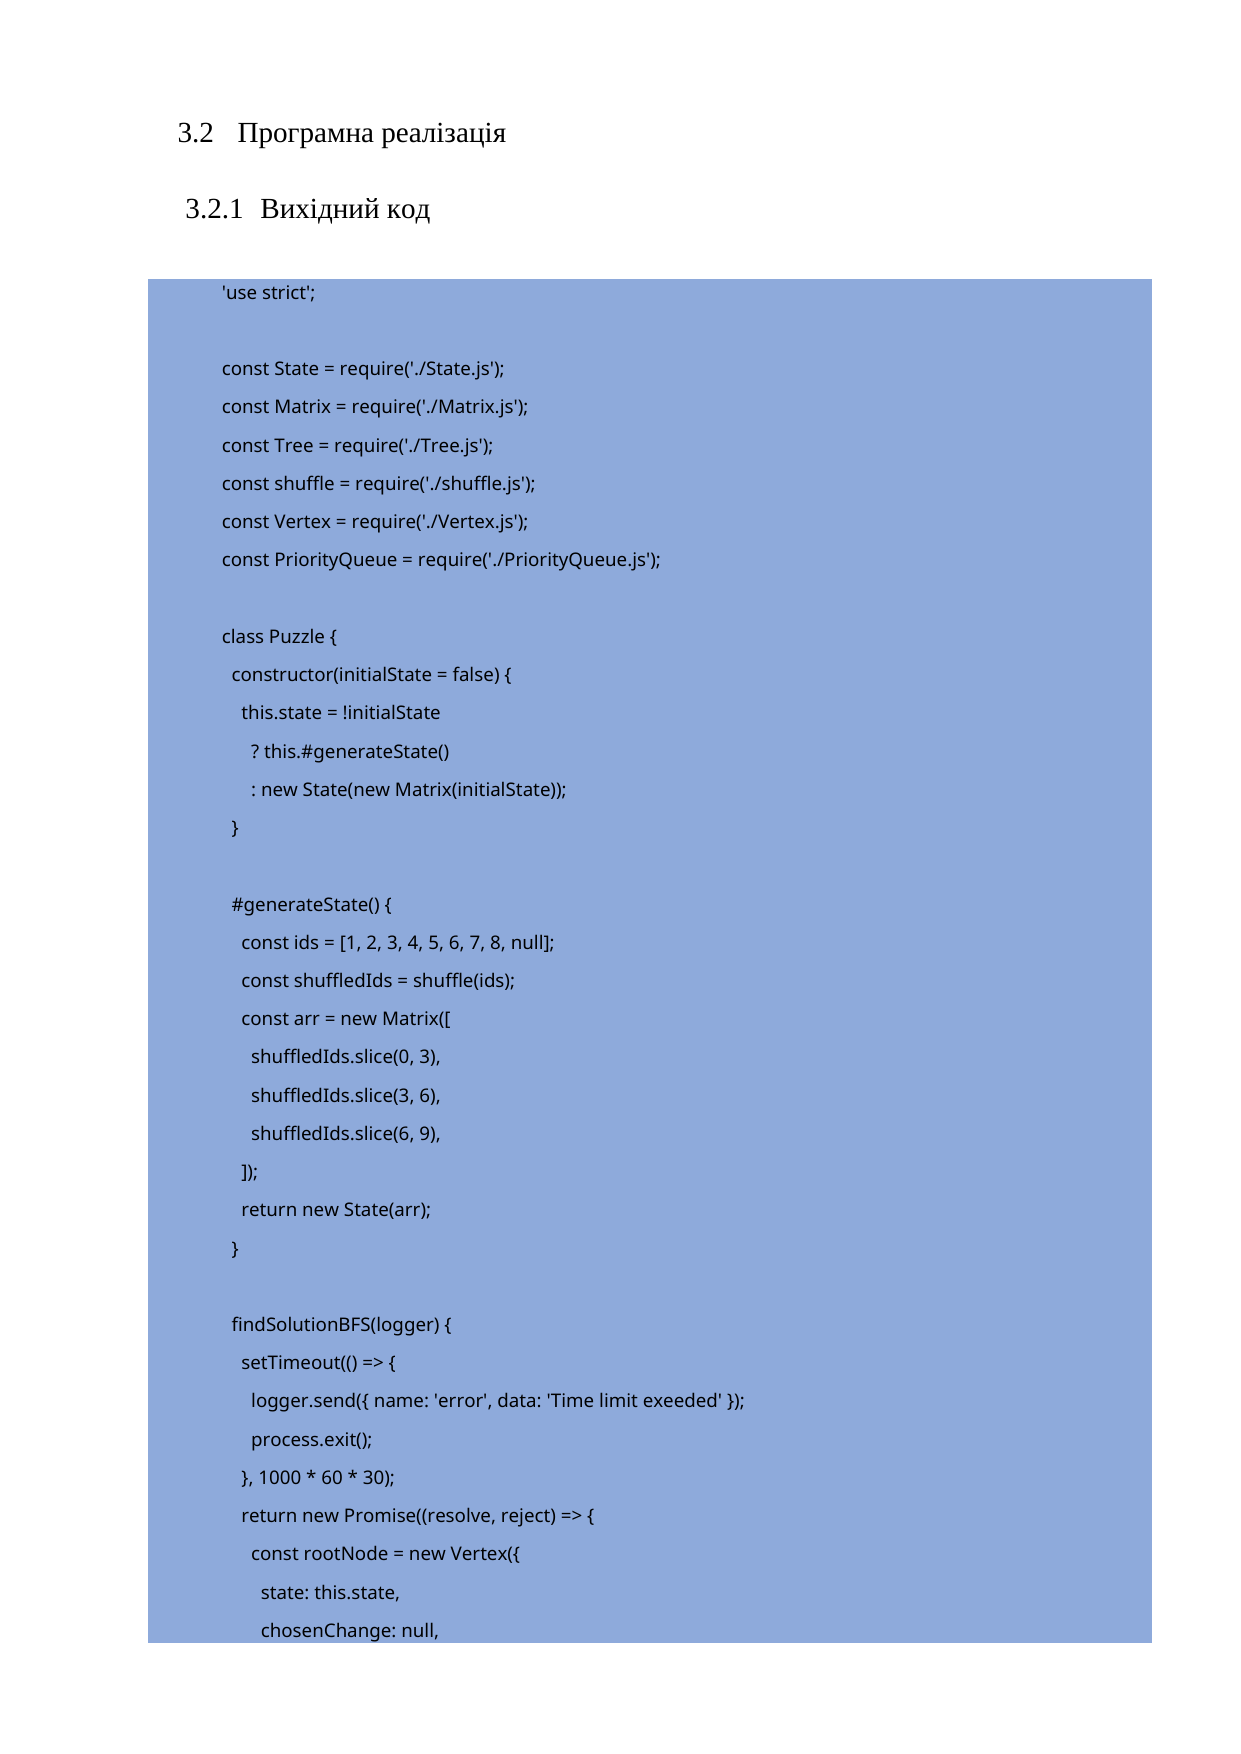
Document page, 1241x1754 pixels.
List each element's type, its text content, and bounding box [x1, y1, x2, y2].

text const Matrix = require('./Matrix.js'); [148, 394, 1152, 419]
text return new Promise((resolve, reject) => { [148, 1502, 1152, 1528]
text } [148, 1235, 1152, 1260]
text shuffledIds.slice(3, 6), [148, 1082, 1152, 1107]
text chosenChange: null, [148, 1617, 1152, 1643]
text return new State(arr); [148, 1197, 1152, 1222]
text const rootNode = new Vertex({ [148, 1541, 1152, 1566]
text findSolutionBFS(logger) { [148, 1311, 1152, 1337]
text setTimeout(() => { [148, 1349, 1152, 1375]
text const PriorityQueue = require('./PriorityQueue.js'); [148, 547, 1152, 572]
text const arr = new Matrix([ [148, 1006, 1152, 1031]
text shuffledIds.slice(6, 9), [148, 1120, 1152, 1146]
text #generateState() { [148, 891, 1152, 916]
text 'use strict'; [148, 279, 1152, 305]
text class Puzzle { [148, 623, 1152, 649]
text const State = require('./State.js'); [148, 356, 1152, 381]
text const Tree = require('./Tree.js'); [148, 432, 1152, 458]
text const shuffle = require('./shuffle.js'); [148, 470, 1152, 496]
text }, 1000 * 60 * 30); [148, 1464, 1152, 1490]
text process.exit(); [148, 1426, 1152, 1452]
text state: this.state, [148, 1579, 1152, 1604]
text } [148, 814, 1152, 840]
subtitle Програмна реалізація [177, 116, 1152, 149]
text ? this.#generateState() [148, 738, 1152, 763]
text logger.send({ name: 'error', data: 'Time limit exeeded' }); [148, 1388, 1152, 1413]
text : new State(new Matrix(initialState)); [148, 776, 1152, 802]
text this.state = !initialState [148, 700, 1152, 725]
subtitle Вихідний код [185, 191, 1152, 224]
text const Vertex = require('./Vertex.js'); [148, 508, 1152, 534]
text constructor(initialState = false) { [148, 661, 1152, 687]
text shuffledIds.slice(0, 3), [148, 1044, 1152, 1069]
text ]); [148, 1158, 1152, 1184]
text const shuffledIds = shuffle(ids); [148, 967, 1152, 993]
text const ids = [1, 2, 3, 4, 5, 6, 7, 8, null]; [148, 929, 1152, 954]
